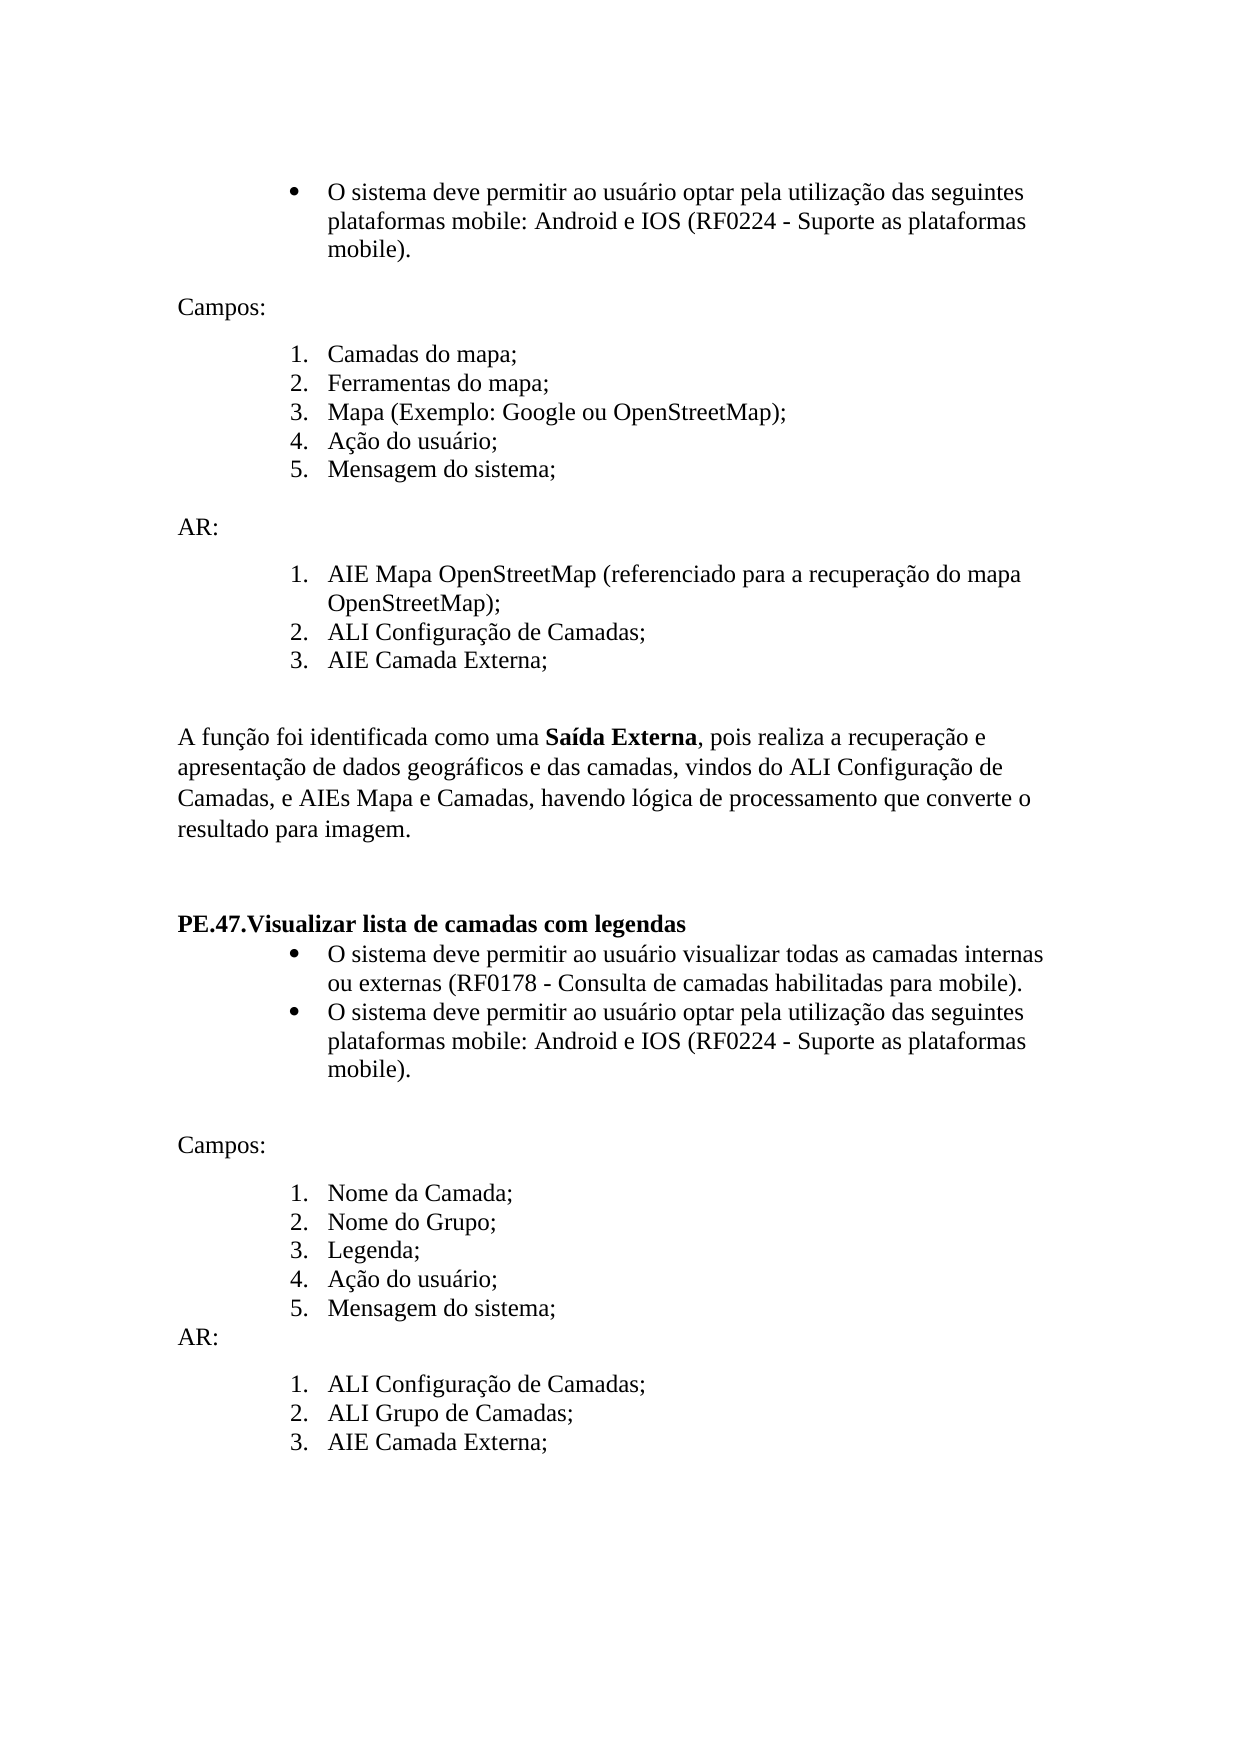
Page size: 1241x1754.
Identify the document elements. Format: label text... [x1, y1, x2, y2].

list Nome da Camada; [290, 1178, 1063, 1207]
list Visualizar lista de camadas com legendas [177, 909, 1063, 937]
list Camadas do mapa; [290, 339, 1063, 368]
list Mapa (Exemplo: Google ou OpenStreetMap); [290, 397, 1063, 426]
text AR: [177, 1322, 1063, 1351]
list ALI Configuração de Camadas; [290, 617, 1063, 646]
list Legenda; [290, 1236, 1063, 1264]
list Ação do usuário; [290, 1264, 1063, 1293]
list Ferramentas do mapa; [290, 368, 1063, 397]
list ALI Grupo de Camadas; [290, 1398, 1063, 1427]
list Nome do Grupo; [290, 1207, 1063, 1236]
list Mensagem do sistema; [290, 1293, 1063, 1322]
list AIE Camada Externa; [290, 1427, 1063, 1455]
list AIE Camada Externa; [290, 646, 1063, 674]
list O sistema deve permitir ao usuário optar pela utilização das seguintes plataformas mobile: Android e IOS (RF0224 - Suporte as plataformas mobile). [290, 997, 1063, 1083]
text AR: [177, 512, 1063, 541]
list ALI Configuração de Camadas; [290, 1369, 1063, 1398]
list O sistema deve permitir ao usuário visualizar todas as camadas internas ou externas (RF0178 - Consulta de camadas habilitadas para mobile). [290, 939, 1063, 997]
text Campos: [177, 1131, 1063, 1159]
list Ação do usuário; [290, 426, 1063, 454]
text Campos: [177, 292, 1063, 321]
list Mensagem do sistema; [290, 454, 1063, 483]
list O sistema deve permitir ao usuário optar pela utilização das seguintes plataformas mobile: Android e IOS (RF0224 - Suporte as plataformas mobile). [290, 177, 1063, 263]
text A função foi identificada como uma Saída Externa, pois realiza a recuperação e apresentação de dados geográficos e das camadas, vindos do ALI Configuração de Camadas, e AIEs Mapa e Camadas, havendo lógica de processamento que converte o resultado para imagem. [177, 722, 1063, 843]
list AIE Mapa OpenStreetMap (referenciado para a recuperação do mapa OpenStreetMap); [290, 559, 1063, 617]
